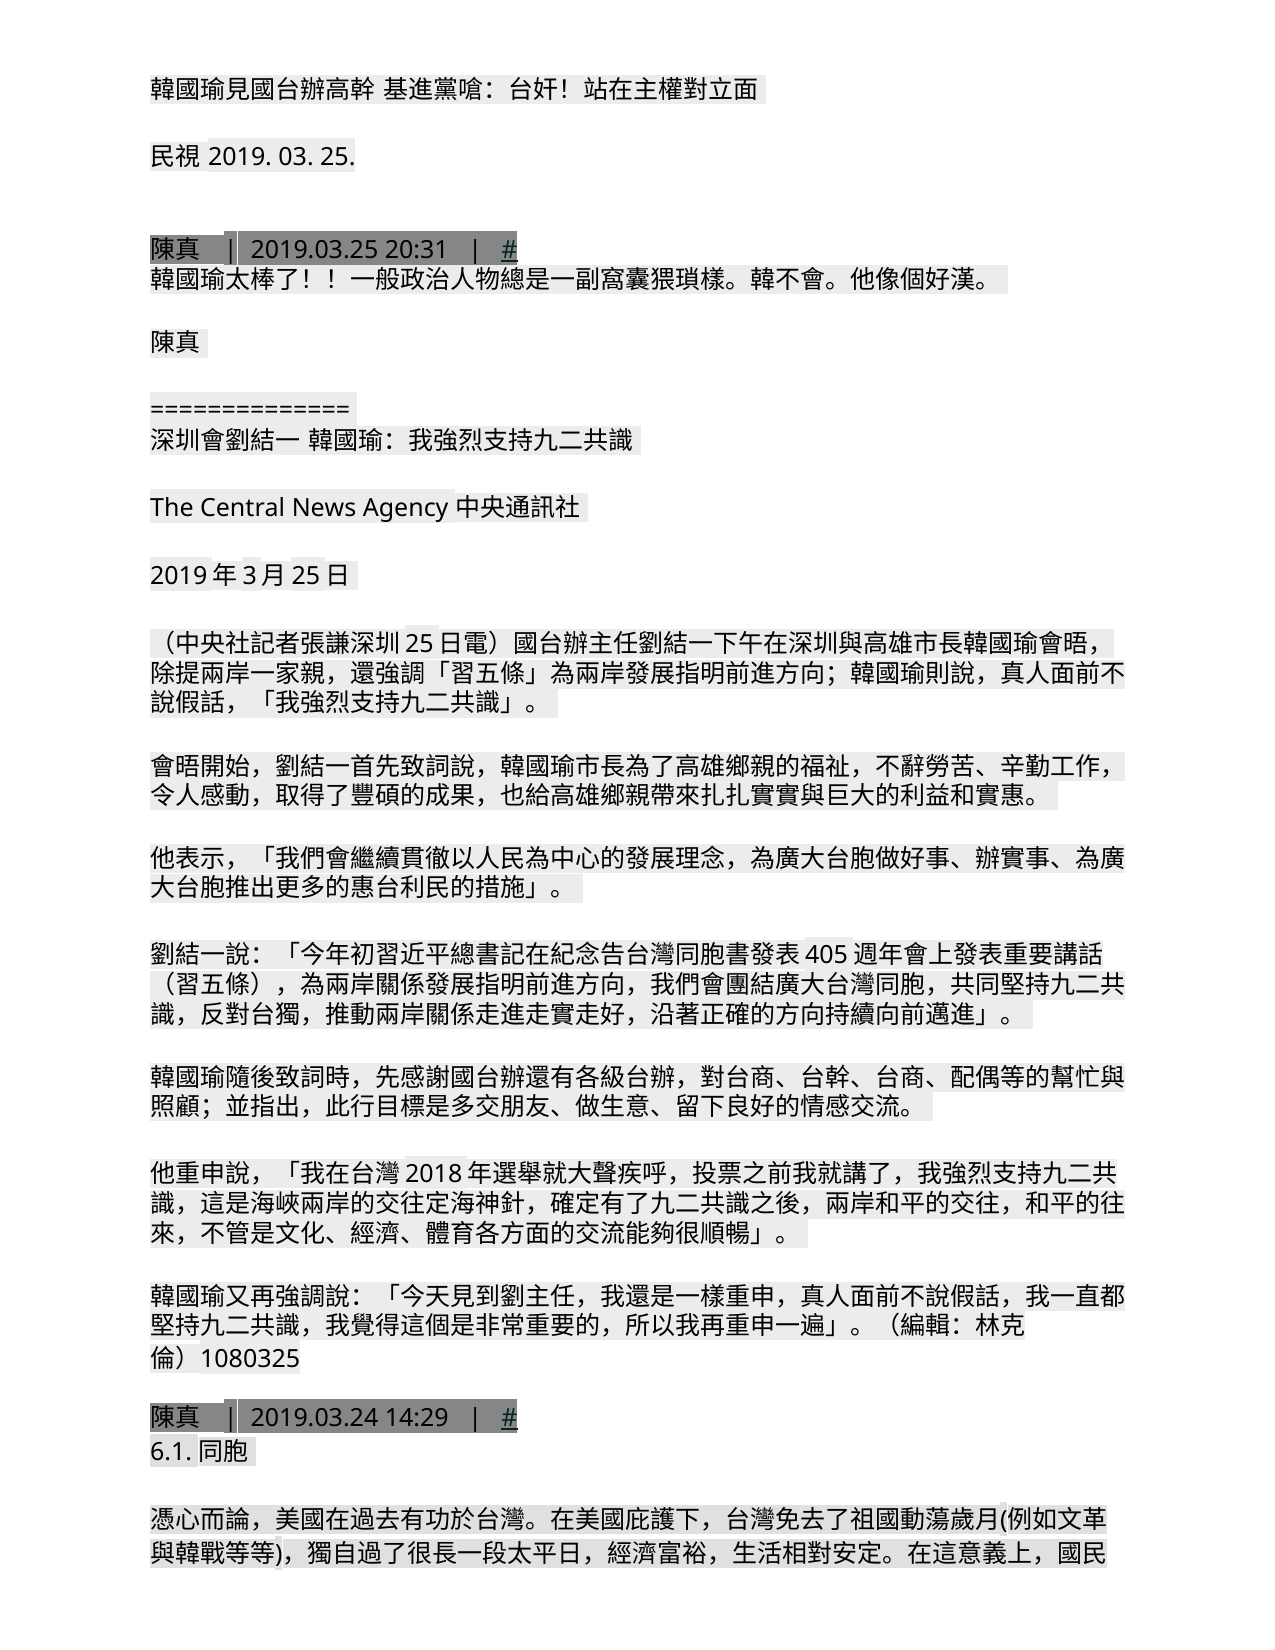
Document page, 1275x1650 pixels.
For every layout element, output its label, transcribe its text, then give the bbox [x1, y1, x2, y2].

text 韓國瑜見國台辦高幹 基進黨嗆：台奸！站在主權對立面 民視 2019. 03. 25. [150, 75, 1125, 172]
text 韓國瑜太棒了！！一般政治人物總是一副窩囊猥瑣樣。韓不會。他像個好漢。 陳真 ============== 深圳會劉結一 韓國瑜：我強烈支持九二共識 The Central News Agency 中央通訊社 2019年3月25日 （中央社記者張謙深圳25日電）國台辦主任劉結一下午在深圳與高雄市長韓國瑜會晤，除提兩岸一家親，還強調「習五條」為兩岸發展指明前進方向；韓國瑜則說，真人面前不說假話，「我強烈支持九二共識」。 會晤開始，劉結一首先致詞說，韓國瑜市長為了高雄鄉親的福祉，不辭勞苦、辛勤工作，令人感動，取得了豐碩的成果，也給高雄鄉親帶來扎扎實實與巨大的利益和實惠。 他表示，「我們會繼續貫徹以人民為中心的發展理念，為廣大台胞做好事、辦實事、為廣大台胞推出更多的惠台利民的措施」。 劉結一說：「今年初習近平總書記在紀念告台灣同胞書發表405週年會上發表重要講話（習五條），為兩岸關係發展指明前進方向，我們會團結廣大台灣同胞，共同堅持九二共識，反對台獨，推動兩岸關係走進走實走好，沿著正確的方向持續向前邁進」。 韓國瑜隨後致詞時，先感謝國台辦還有各級台辦，對台商、台幹、台商、配偶等的幫忙與照顧；並指出，此行目標是多交朋友、做生意、留下良好的情感交流。 他重申說，「我在台灣2018年選舉就大聲疾呼，投票之前我就講了，我強烈支持九二共識，這是海峽兩岸的交往定海神針，確定有了九二共識之後，兩岸和平的交往，和平的往來，不管是文化、經濟、體育各方面的交流能夠很順暢」。 韓國瑜又再強調說：「今天見到劉主任，我還是一樣重申，真人面前不說假話，我一直都堅持九二共識，我覺得這個是非常重要的，所以我再重申一遍」。（編輯：林克倫）1080325 [150, 265, 1125, 1374]
text 陳真 | 2019.03.25 20:31 | # [150, 231, 1125, 265]
text 陳真 | 2019.03.24 14:29 | # [150, 1399, 1125, 1433]
text 6.1. 同胞 憑心而論，美國在過去有功於台灣。在美國庇護下，台灣免去了祖國動蕩歲月(例如文革與韓戰等等)，獨自過了很長一段太平日，經濟富裕，生活相對安定。在這意義上，國民黨同樣有著一份功勞。 但是，很多台灣人至今痛恨國民黨，認為它代表外省人的利益。為什麼呢？這只是民進黨的族群挑撥結果嗎？當然不是。只要年紀在四十幾歲以上的台灣人，相信都曾經被長輩再三告誡遠離外省人，乃至對之帶著很強的敵意；婚友關係只要一扯上是外省人，經常就得鬧家庭革命，甚至得殉情。 說起舊國民黨以 "高級外省人" 之姿糟蹋台灣人，真是惡行昭彰，罄竹難書，從禁止說台語、醜化一切與台灣有關的人事物、阻礙其公平發展到羞辱醜化台灣人為低等族群等等等，幾乎是從骨子裏方方面面完全否定台灣人的基本人格與尊嚴。久而久之，台灣人能不恨嗎？經濟再好也沒用，這個仇這份傷有多深，報應就會有多深。不應一概倒果為因，把受害者的反撲，全視為問題來源。 我從小的第一志願是當農夫，走入山林田野；不喜公眾事務，不喜接觸人群。沒想到，後來卻成為黨外亡命之徒。原因有二，一是因為兒童；我總希望下一代能有一個比較好的生活環境。二是路見不平，實在看不慣國民黨之作威作福，蹧踏台灣人。 同理，我並非要以此為例直接套用在新疆問題上，而只是想以此為鑑：既然嘴裏說是同胞，就應裏外一致地、不帶條件地善待彼此。利益並不能擺平一切，尊重與尊嚴、把人當人看其實還是最根本的相處之道。 別說新疆，光說台灣就好。許多時候，你看一些什麼解放軍將領或什麼學者之類，講起台灣的那種嘴臉，有一點尊重嗎？你覺得他們還把你當人看嗎？我不是說絕不能主張武統，而是說，即便有人真的主張武力統一台灣，那他也應該要明白自己講的不是別的，而是同胞的千萬條人命，一定要講得如此張揚跋扈得意非凡嗎？敵人的命尚且是命，何況同胞。 對岸社會氛圍，效益主義及實用色彩很強，凡事打算盤，分析利害得失，做為行事準則，彷彿唯有肉眼可見才是實質存在。但我想說的是，有些東西恰恰落在算盤之外，難以量化，不可捉摸，但它卻無比重要。 [150, 1433, 1125, 1570]
